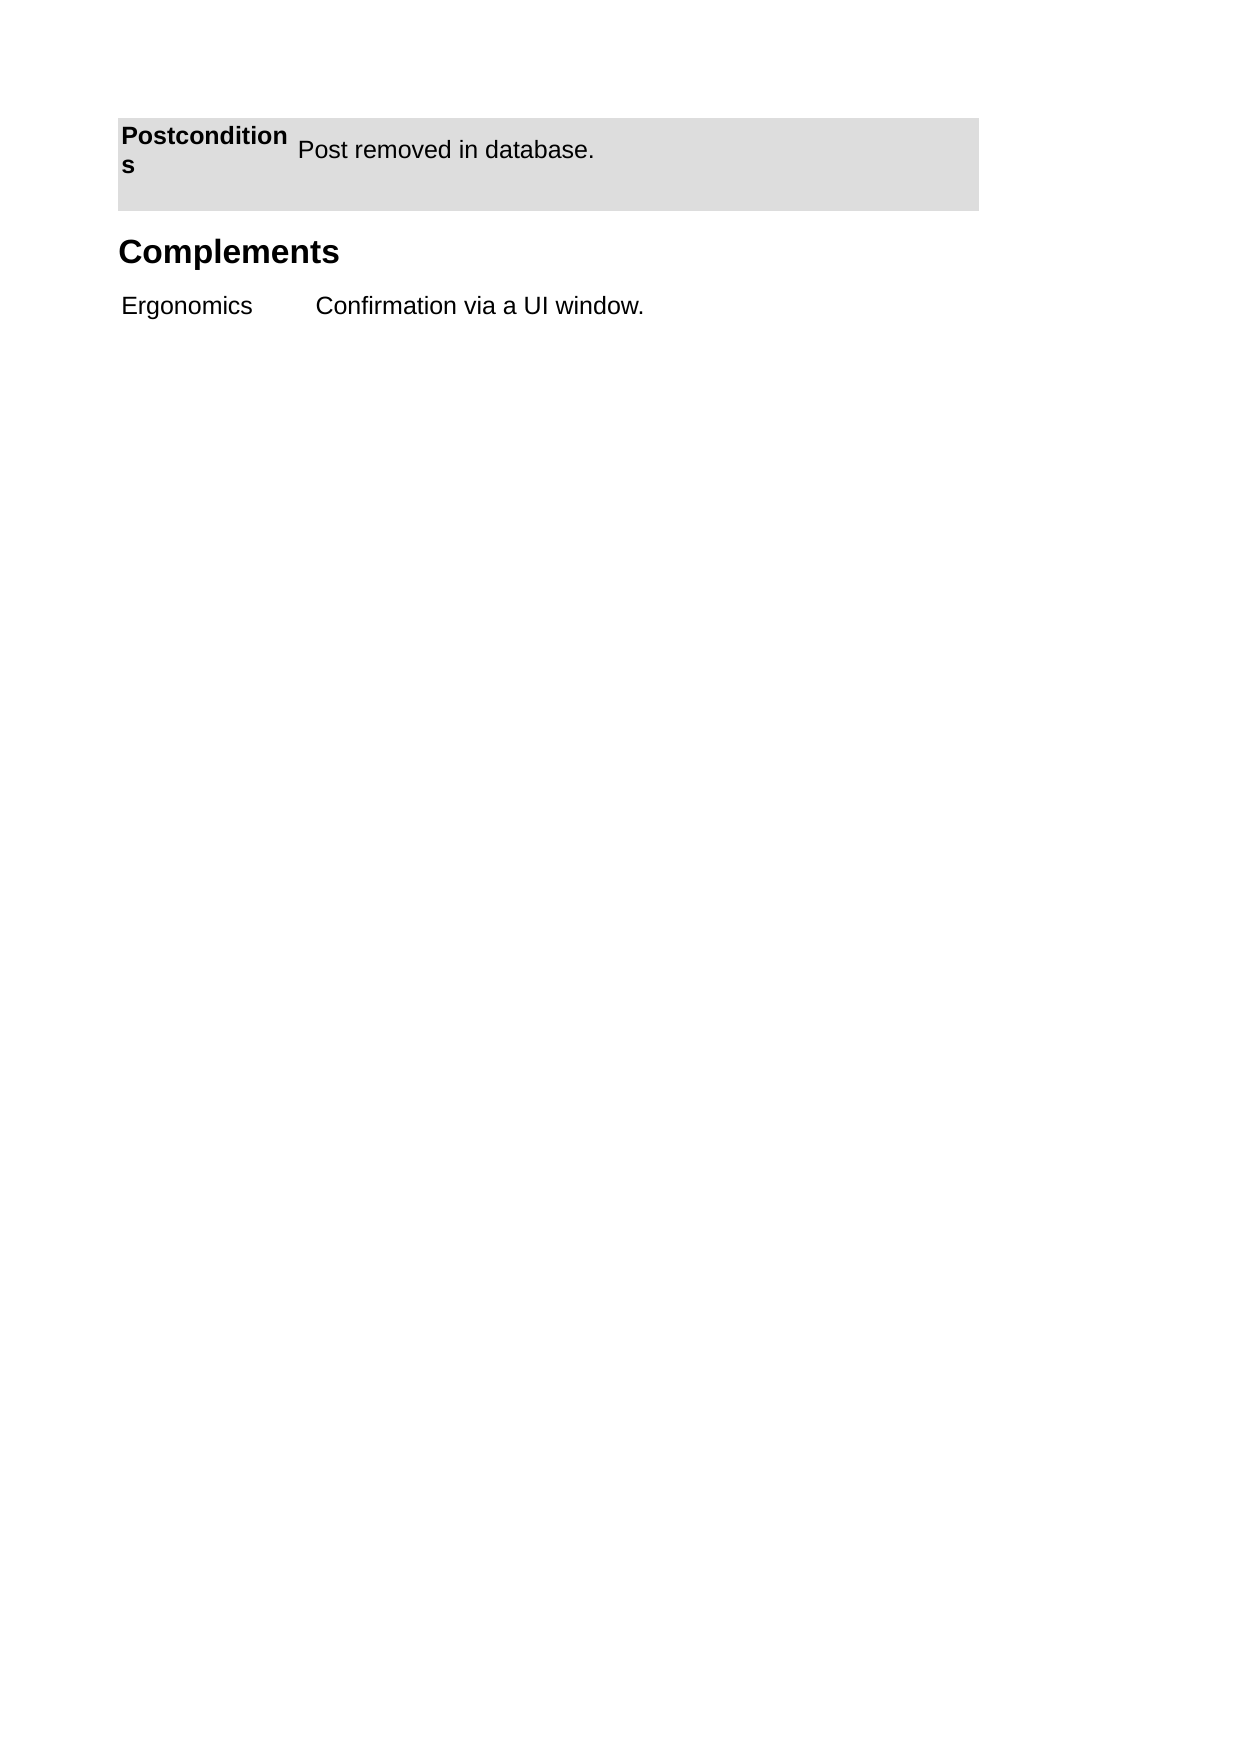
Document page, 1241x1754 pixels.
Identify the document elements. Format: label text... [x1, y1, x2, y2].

table_cell Post removed in database. [295, 118, 979, 211]
table_header Ergonomics [118, 288, 312, 352]
table_header Confirmation via a UI window. [313, 288, 1122, 352]
subtitle Complements [118, 232, 1122, 270]
table_cell Postconditions [118, 118, 295, 211]
